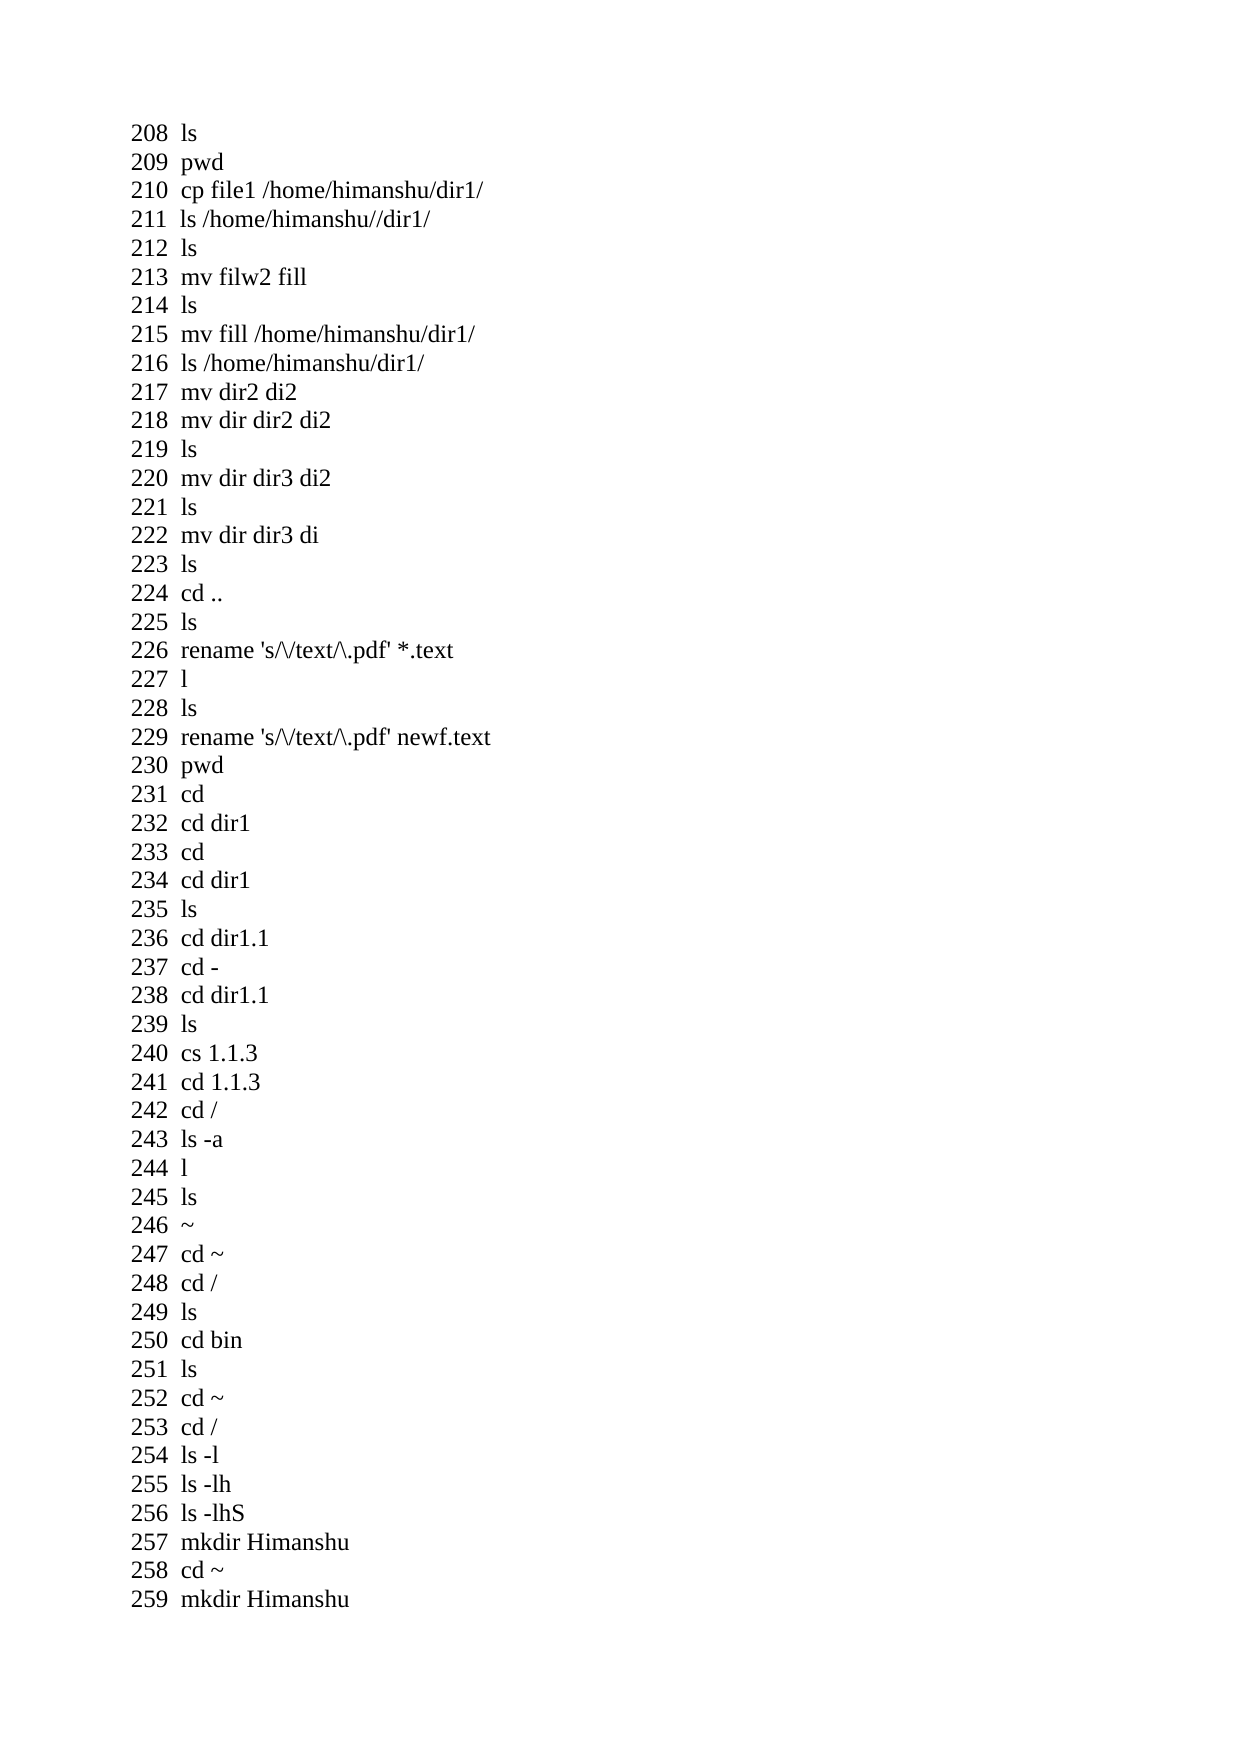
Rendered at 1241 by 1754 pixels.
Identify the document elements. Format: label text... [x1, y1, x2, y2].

text 219 ls [118, 434, 1122, 463]
text 259 mkdir Himanshu [118, 1584, 1122, 1613]
text 251 ls [118, 1354, 1122, 1383]
text 228 ls [118, 693, 1122, 722]
text 249 ls [118, 1297, 1122, 1326]
text 209 pwd [118, 147, 1122, 176]
text 239 ls [118, 1009, 1122, 1038]
text 230 pwd [118, 751, 1122, 779]
text 248 cd / [118, 1268, 1122, 1297]
text 235 ls [118, 894, 1122, 923]
text 217 mv dir2 di2 [118, 377, 1122, 406]
text 208 ls [118, 118, 1122, 147]
text 223 ls [118, 549, 1122, 578]
text 222 mv dir dir3 di [118, 521, 1122, 549]
text 220 mv dir dir3 di2 [118, 463, 1122, 492]
text 250 cd bin [118, 1326, 1122, 1354]
text 236 cd dir1.1 [118, 923, 1122, 952]
text 243 ls -a [118, 1124, 1122, 1153]
text 245 ls [118, 1182, 1122, 1211]
text 210 cp file1 /home/himanshu/dir1/ [118, 176, 1122, 204]
text 216 ls /home/himanshu/dir1/ [118, 348, 1122, 377]
text 221 ls [118, 492, 1122, 521]
text 238 cd dir1.1 [118, 981, 1122, 1009]
text 224 cd .. [118, 578, 1122, 607]
text 252 cd ~ [118, 1383, 1122, 1412]
text 258 cd ~ [118, 1556, 1122, 1584]
text 255 ls -lh [118, 1469, 1122, 1498]
text 213 mv filw2 fill [118, 262, 1122, 291]
text 241 cd 1.1.3 [118, 1067, 1122, 1096]
text 242 cd / [118, 1096, 1122, 1124]
text 226 rename 's/\/text/\.pdf' *.text [118, 636, 1122, 664]
text 246 ~ [118, 1211, 1122, 1239]
text 247 cd ~ [118, 1239, 1122, 1268]
text 212 ls [118, 233, 1122, 262]
text 240 cs 1.1.3 [118, 1038, 1122, 1067]
text 215 mv fill /home/himanshu/dir1/ [118, 319, 1122, 348]
text 256 ls -lhS [118, 1498, 1122, 1527]
text 211 ls /home/himanshu//dir1/ [118, 204, 1122, 233]
text 229 rename 's/\/text/\.pdf' newf.text [118, 722, 1122, 751]
text 237 cd - [118, 952, 1122, 981]
text 244 l [118, 1153, 1122, 1182]
text 218 mv dir dir2 di2 [118, 406, 1122, 434]
text 214 ls [118, 291, 1122, 319]
text 257 mkdir Himanshu [118, 1527, 1122, 1556]
text 231 cd [118, 779, 1122, 808]
text 233 cd [118, 837, 1122, 866]
text 225 ls [118, 607, 1122, 636]
text 253 cd / [118, 1412, 1122, 1441]
text 234 cd dir1 [118, 866, 1122, 894]
text 227 l [118, 664, 1122, 693]
text 232 cd dir1 [118, 808, 1122, 837]
text 254 ls -l [118, 1441, 1122, 1469]
